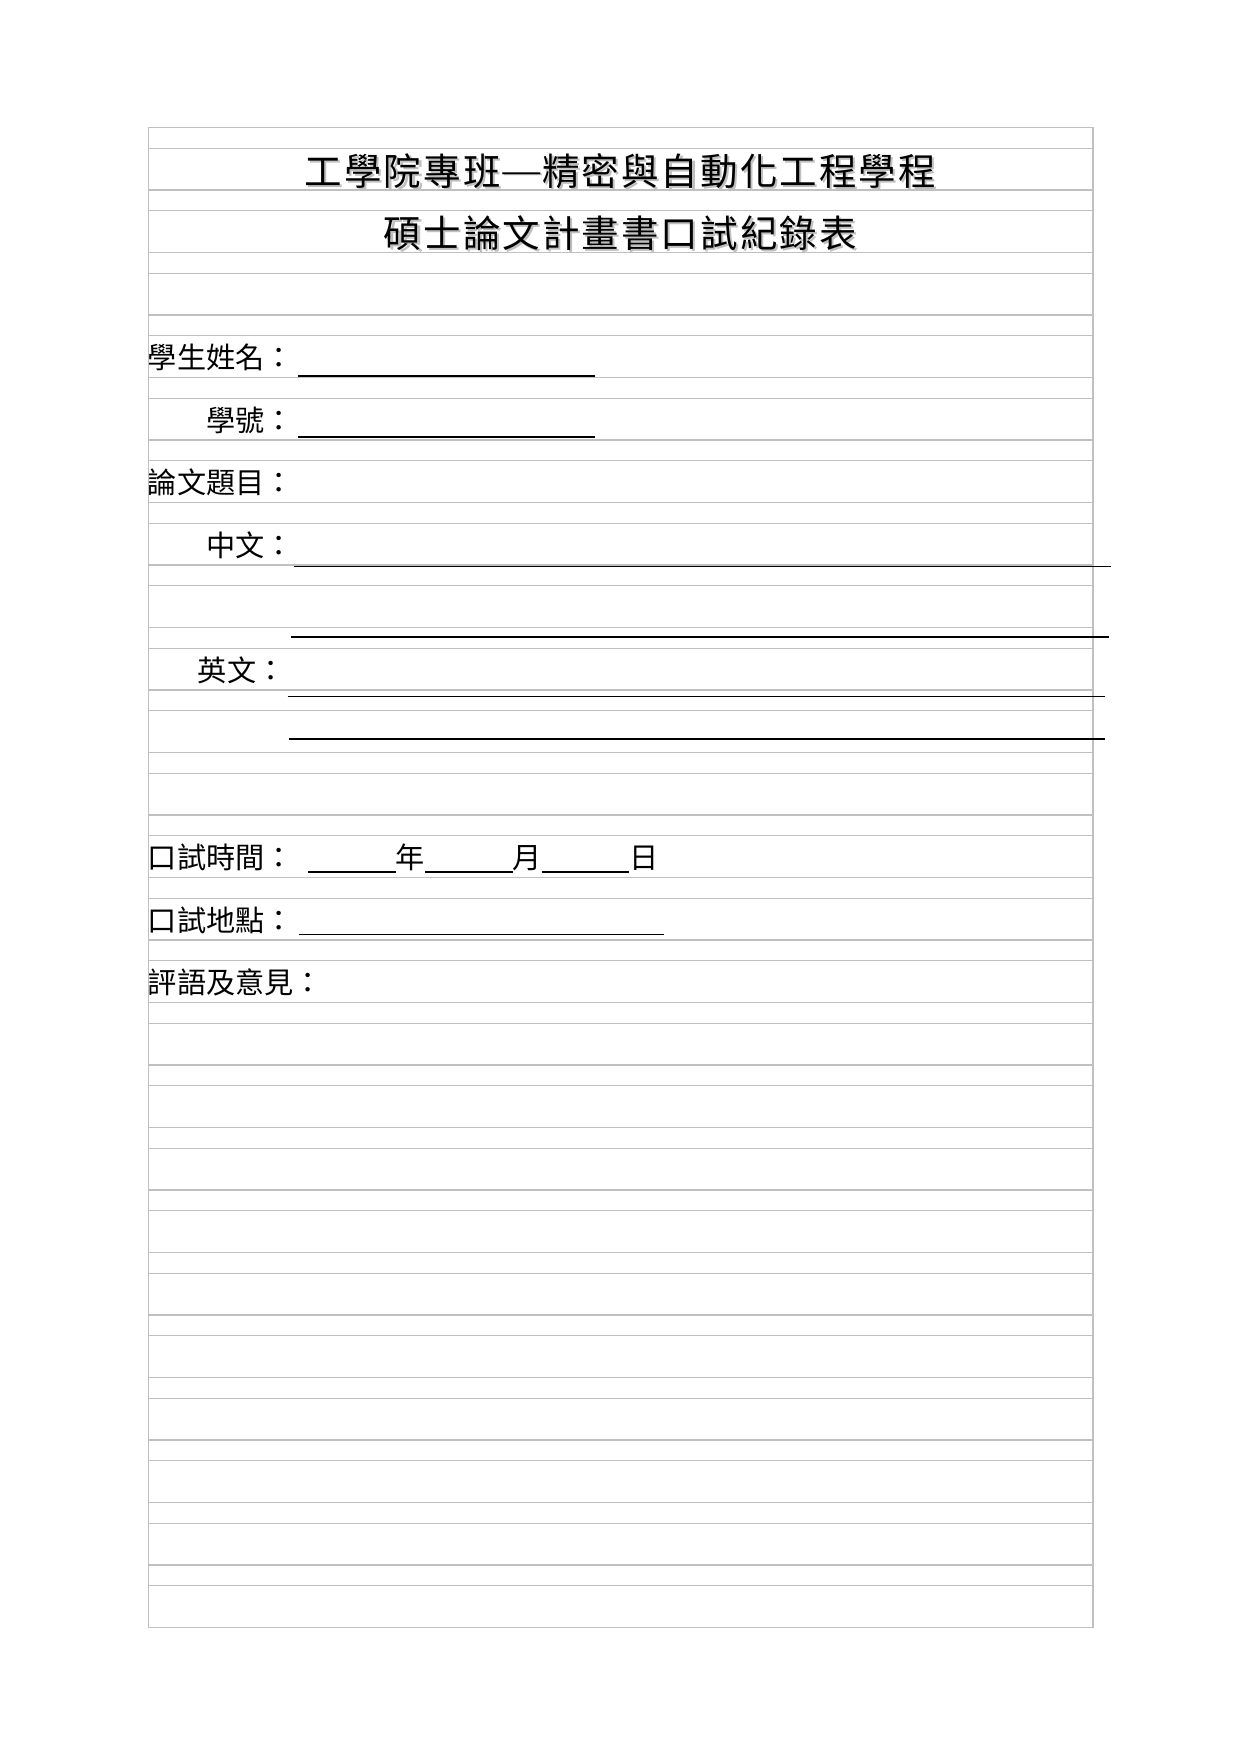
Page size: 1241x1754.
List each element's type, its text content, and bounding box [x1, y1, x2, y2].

text [149, 503, 1092, 523]
text [149, 378, 1092, 398]
text 碩士論文計畫書口試紀錄表 [149, 211, 1092, 252]
text 中文： [149, 524, 1092, 564]
text [149, 441, 1092, 460]
text [149, 878, 1092, 898]
text 評語及意見： [149, 961, 1092, 1002]
text 學號： [149, 399, 1092, 439]
text [149, 941, 1092, 960]
text 論文題目： [149, 461, 1092, 502]
text [149, 191, 1092, 210]
text [149, 128, 1092, 148]
text [149, 316, 1092, 335]
text 口試地點： [149, 899, 1092, 939]
text 工學院專班—精密與自動化工程學程 [149, 149, 1092, 189]
text 英文： [149, 649, 1092, 689]
text 口試時間： 年 月 日 [149, 836, 1092, 877]
text 學生姓名： [149, 336, 1092, 377]
text [149, 816, 1092, 835]
text [149, 628, 1092, 648]
